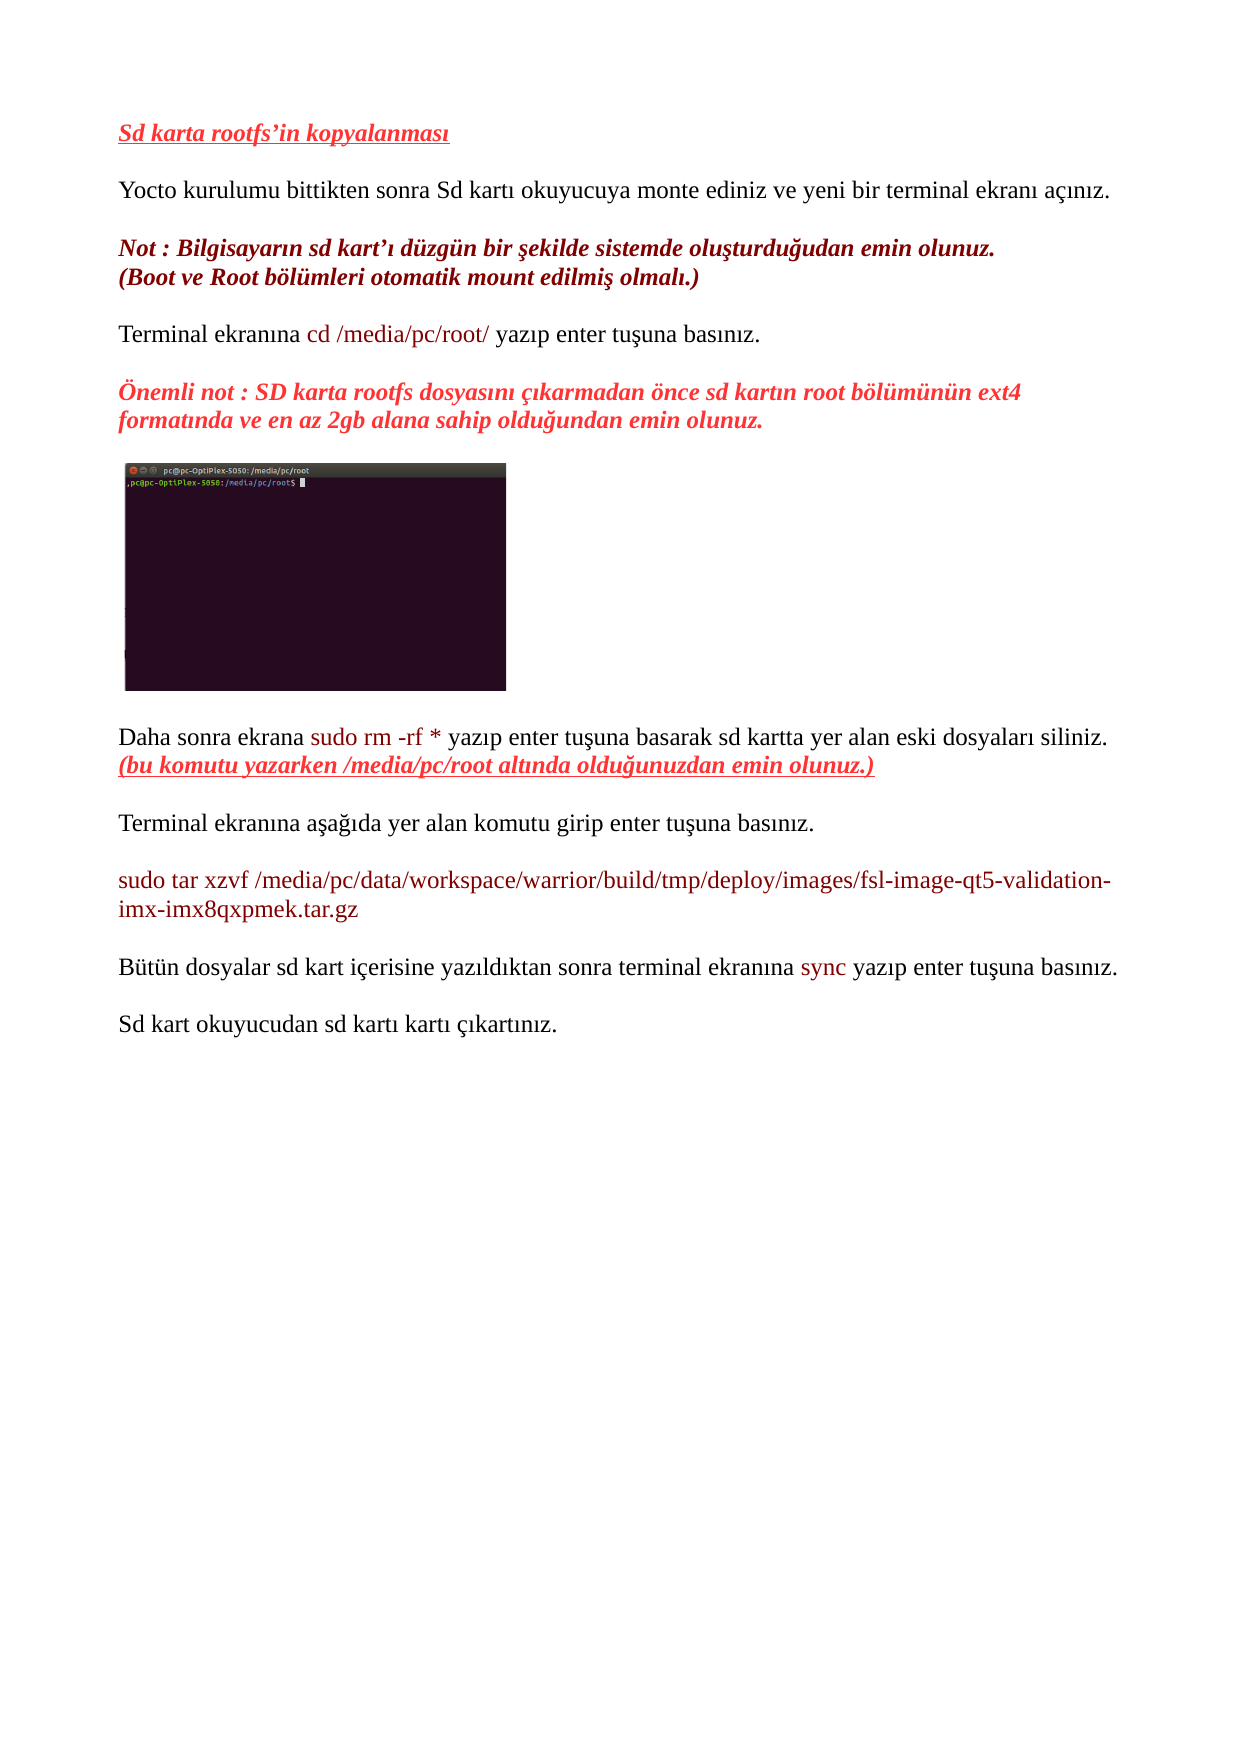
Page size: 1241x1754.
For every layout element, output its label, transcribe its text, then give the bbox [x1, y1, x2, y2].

text (bu komutu yazarken /media/pc/root altında olduğunuzdan emin olunuz.) [118, 751, 1122, 779]
text Terminal ekranına aşağıda yer alan komutu girip enter tuşuna basınız. [118, 808, 1122, 837]
text Not : Bilgisayarın sd kart’ı düzgün bir şekilde sistemde oluşturduğudan emin olunuz. [118, 233, 1122, 262]
text Sd karta rootfs’in kopyalanması [118, 118, 1122, 147]
text sudo tar xzvf /media/pc/data/workspace/warrior/build/tmp/deploy/images/fsl-image-qt5-validation-imx-imx8qxpmek.tar.gz [118, 866, 1122, 923]
picture [389, 463, 507, 691]
text Sd kart okuyucudan sd kartı kartı çıkartınız. [118, 1009, 1122, 1038]
text Yocto kurulumu bittikten sonra Sd kartı okuyucuya monte ediniz ve yeni bir terminal ekranı açınız. [118, 176, 1122, 204]
text Önemli not : SD karta rootfs dosyasını çıkarmadan önce sd kartın root bölümünün ext4 formatında ve en az 2gb alana sahip olduğundan emin olunuz. [118, 377, 1122, 434]
text Terminal ekranına cd /media/pc/root/ yazıp enter tuşuna basınız. [118, 319, 1122, 348]
text Daha sonra ekrana sudo rm -rf * yazıp enter tuşuna basarak sd kartta yer alan eski dosyaları siliniz. [118, 722, 1122, 751]
text (Boot ve Root bölümleri otomatik mount edilmiş olmalı.) [118, 262, 1122, 291]
text Bütün dosyalar sd kart içerisine yazıldıktan sonra terminal ekranına sync yazıp enter tuşuna basınız. [118, 952, 1122, 981]
